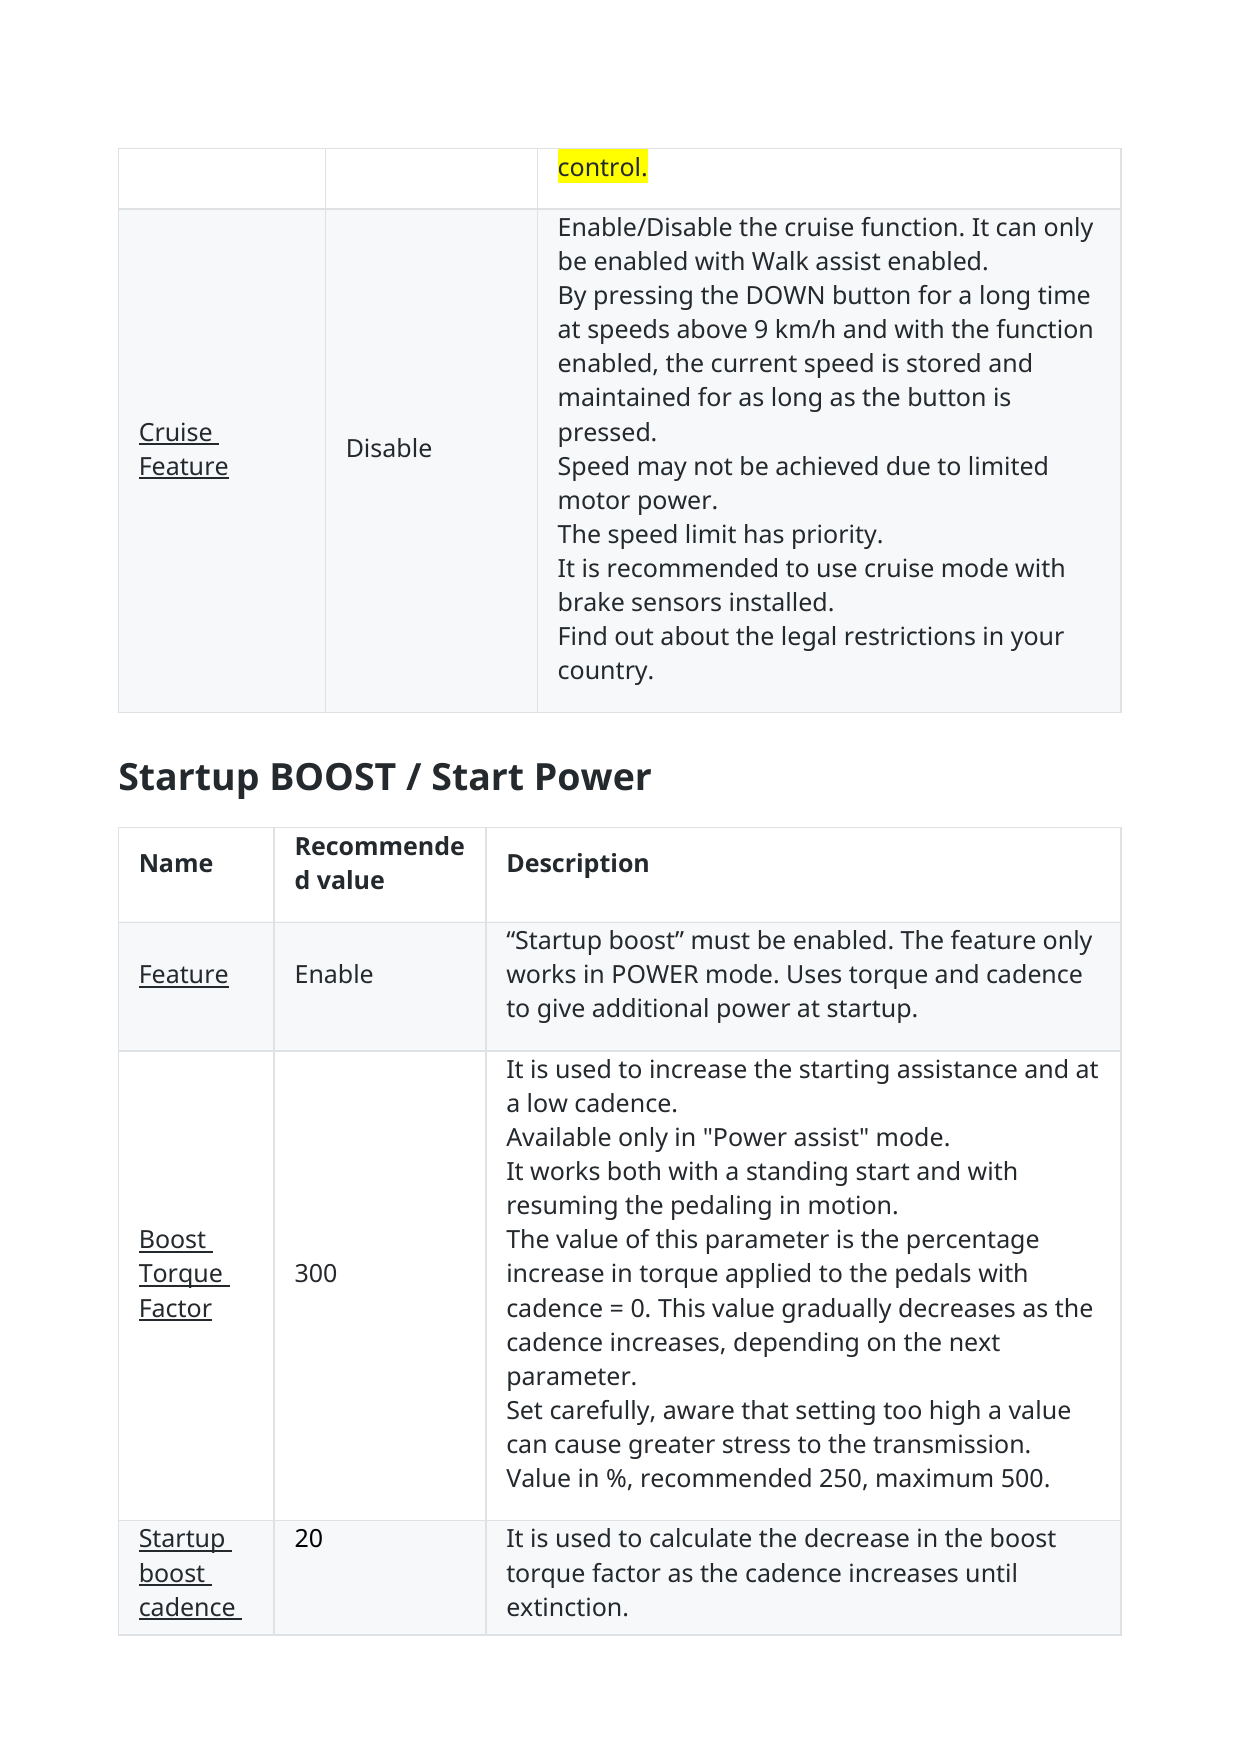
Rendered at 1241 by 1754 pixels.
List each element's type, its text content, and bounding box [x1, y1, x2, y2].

table_header Recommended value [275, 828, 485, 921]
table_cell [119, 149, 325, 208]
table_cell 20 [275, 1521, 485, 1634]
table_cell Startup boost cadence [119, 1521, 273, 1634]
table_header Description [487, 828, 1120, 921]
table_cell Enable/Disable the cruise function. It can only be enabled with Walk assist enabled. By pressing the DOWN button for a long time at speeds above 9 km/h and with the function enabled, the current speed is stored and maintained for as long as the button is pressed. Speed may not be achieved due to limited motor power. The speed limit has priority. It is recommended to use cruise mode with brake sensors installed. Find out about the legal restrictions in your country. [538, 210, 1120, 712]
table_cell [326, 149, 537, 208]
table_cell “Startup boost” must be enabled. The feature only works in POWER mode. Uses torque and cadence to give additional power at startup. [487, 923, 1120, 1050]
text Startup BOOST / Start Power [118, 751, 1122, 802]
table_cell Disable [326, 210, 537, 712]
table_cell control. [538, 149, 1120, 208]
table_cell It is used to calculate the decrease in the boost torque factor as the cadence increases until extinction. [487, 1521, 1120, 1634]
table_cell Boost Torque Factor [119, 1052, 273, 1519]
table_cell Cruise Feature [119, 210, 325, 712]
table_cell 300 [275, 1052, 485, 1519]
table_cell Enable [275, 923, 485, 1050]
table_cell It is used to increase the starting assistance and at a low cadence. Available only in "Power assist" mode. It works both with a standing start and with resuming the pedaling in motion. The value of this parameter is the percentage increase in torque applied to the pedals with cadence = 0. This value gradually decreases as the cadence increases, depending on the next parameter. Set carefully, aware that setting too high a value can cause greater stress to the transmission. Value in %, recommended 250, maximum 500. [487, 1052, 1120, 1519]
table_header Name [119, 828, 273, 921]
table_cell Feature [119, 923, 273, 1050]
